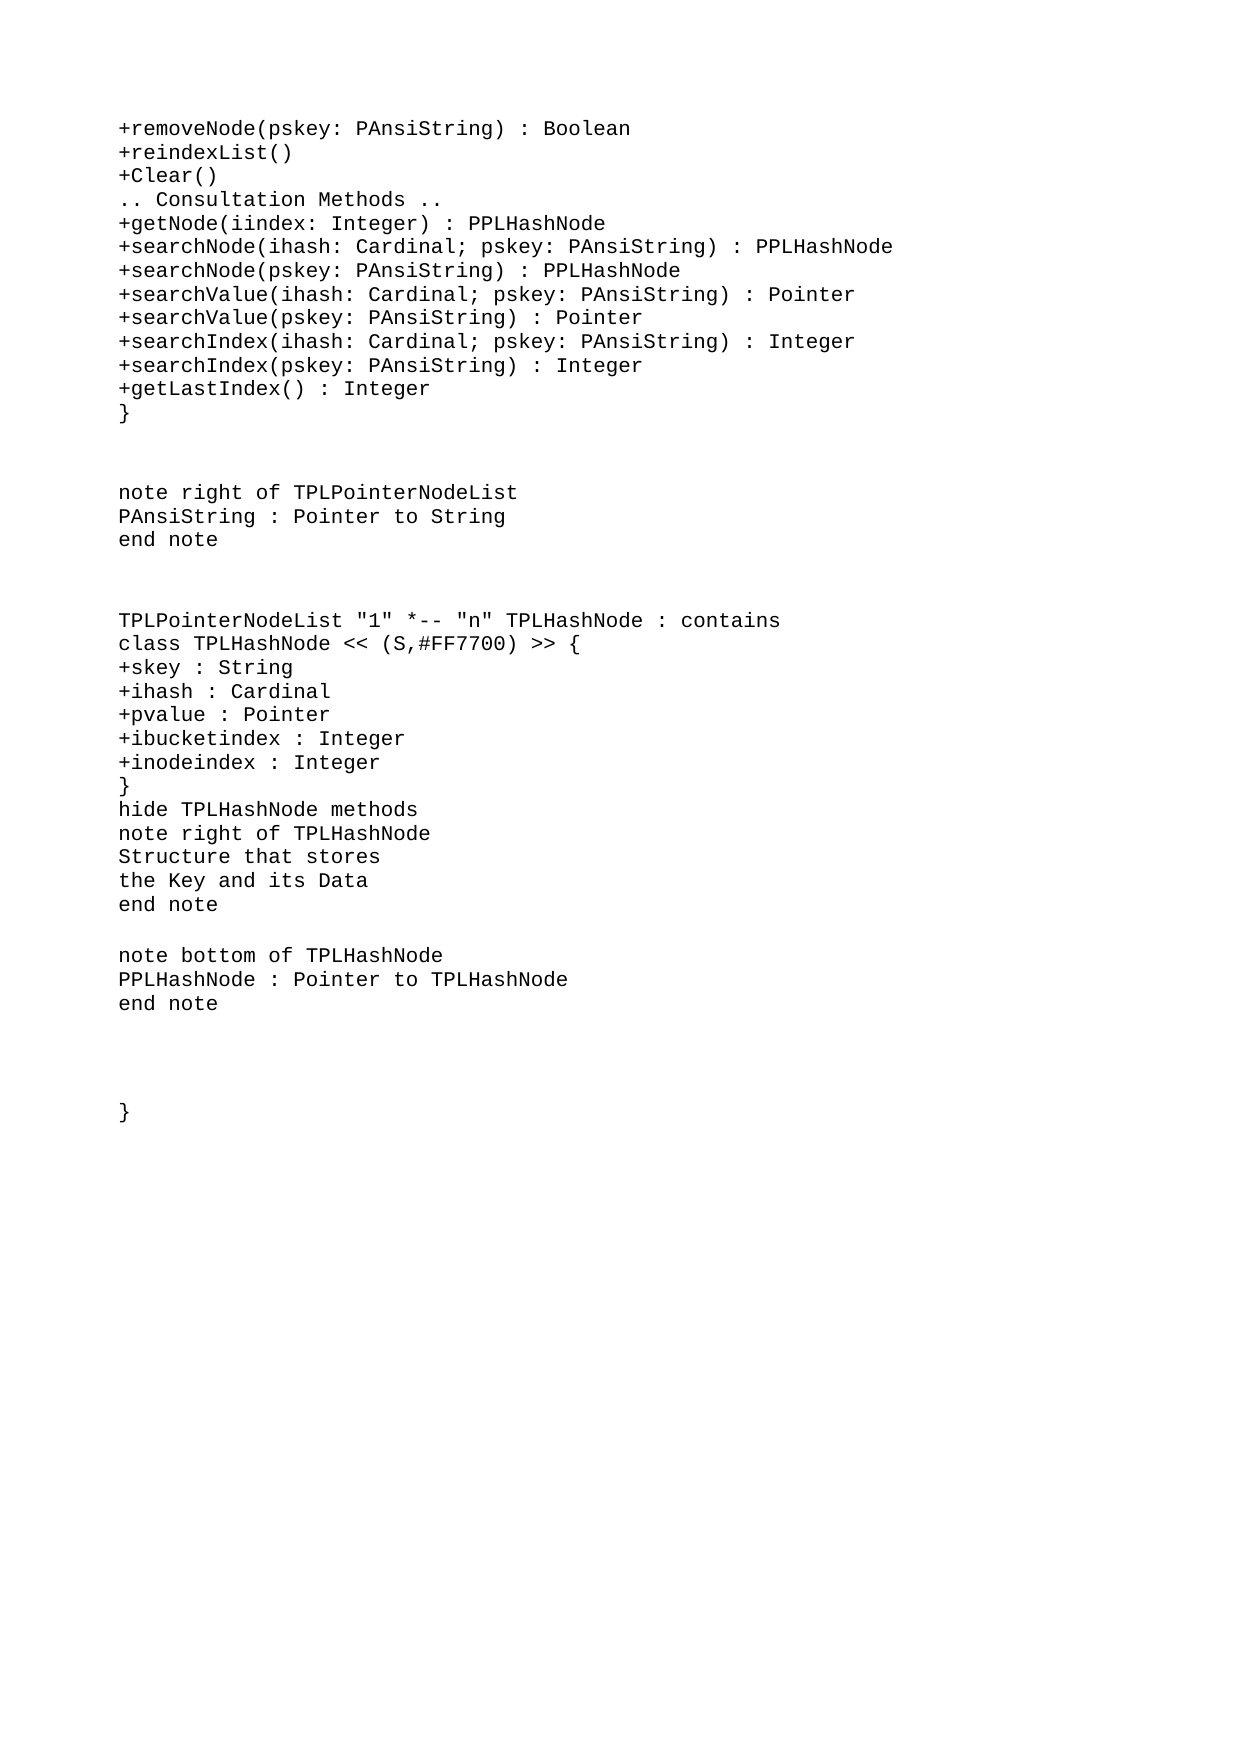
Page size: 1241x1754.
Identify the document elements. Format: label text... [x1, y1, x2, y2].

text +searchValue(ihash: Cardinal; pskey: PAnsiString) : Pointer [118, 284, 1122, 307]
text note bottom of TPLHashNode [118, 946, 1122, 969]
text } [118, 775, 1122, 799]
text Structure that stores [118, 846, 1122, 870]
text +skey : String [118, 657, 1122, 681]
text +ibucketindex : Integer [118, 728, 1122, 752]
text +searchIndex(pskey: PAnsiString) : Integer [118, 354, 1122, 378]
text +searchNode(ihash: Cardinal; pskey: PAnsiString) : PPLHashNode [118, 236, 1122, 260]
text end note [118, 893, 1122, 917]
text +ihash : Cardinal [118, 681, 1122, 704]
text .. Consultation Methods .. [118, 189, 1122, 213]
text +getNode(iindex: Integer) : PPLHashNode [118, 213, 1122, 236]
text note right of TPLPointerNodeList [118, 482, 1122, 506]
text } [118, 402, 1122, 426]
text +removeNode(pskey: PAnsiString) : Boolean [118, 118, 1122, 142]
text +searchNode(pskey: PAnsiString) : PPLHashNode [118, 260, 1122, 284]
text +searchValue(pskey: PAnsiString) : Pointer [118, 307, 1122, 331]
text +searchIndex(ihash: Cardinal; pskey: PAnsiString) : Integer [118, 331, 1122, 354]
text class TPLHashNode << (S,#FF7700) >> { [118, 633, 1122, 657]
text note right of TPLHashNode [118, 823, 1122, 846]
text end note [118, 529, 1122, 553]
text PAnsiString : Pointer to String [118, 506, 1122, 529]
text +reindexList() [118, 142, 1122, 165]
text +getLastIndex() : Integer [118, 378, 1122, 402]
text +Clear() [118, 165, 1122, 189]
text end note [118, 993, 1122, 1016]
text TPLPointerNodeList "1" *-- "n" TPLHashNode : contains [118, 610, 1122, 633]
text +pvalue : Pointer [118, 704, 1122, 728]
text the Key and its Data [118, 870, 1122, 893]
text hide TPLHashNode methods [118, 799, 1122, 823]
text PPLHashNode : Pointer to TPLHashNode [118, 969, 1122, 993]
text +inodeindex : Integer [118, 752, 1122, 775]
text } [118, 1101, 1122, 1125]
